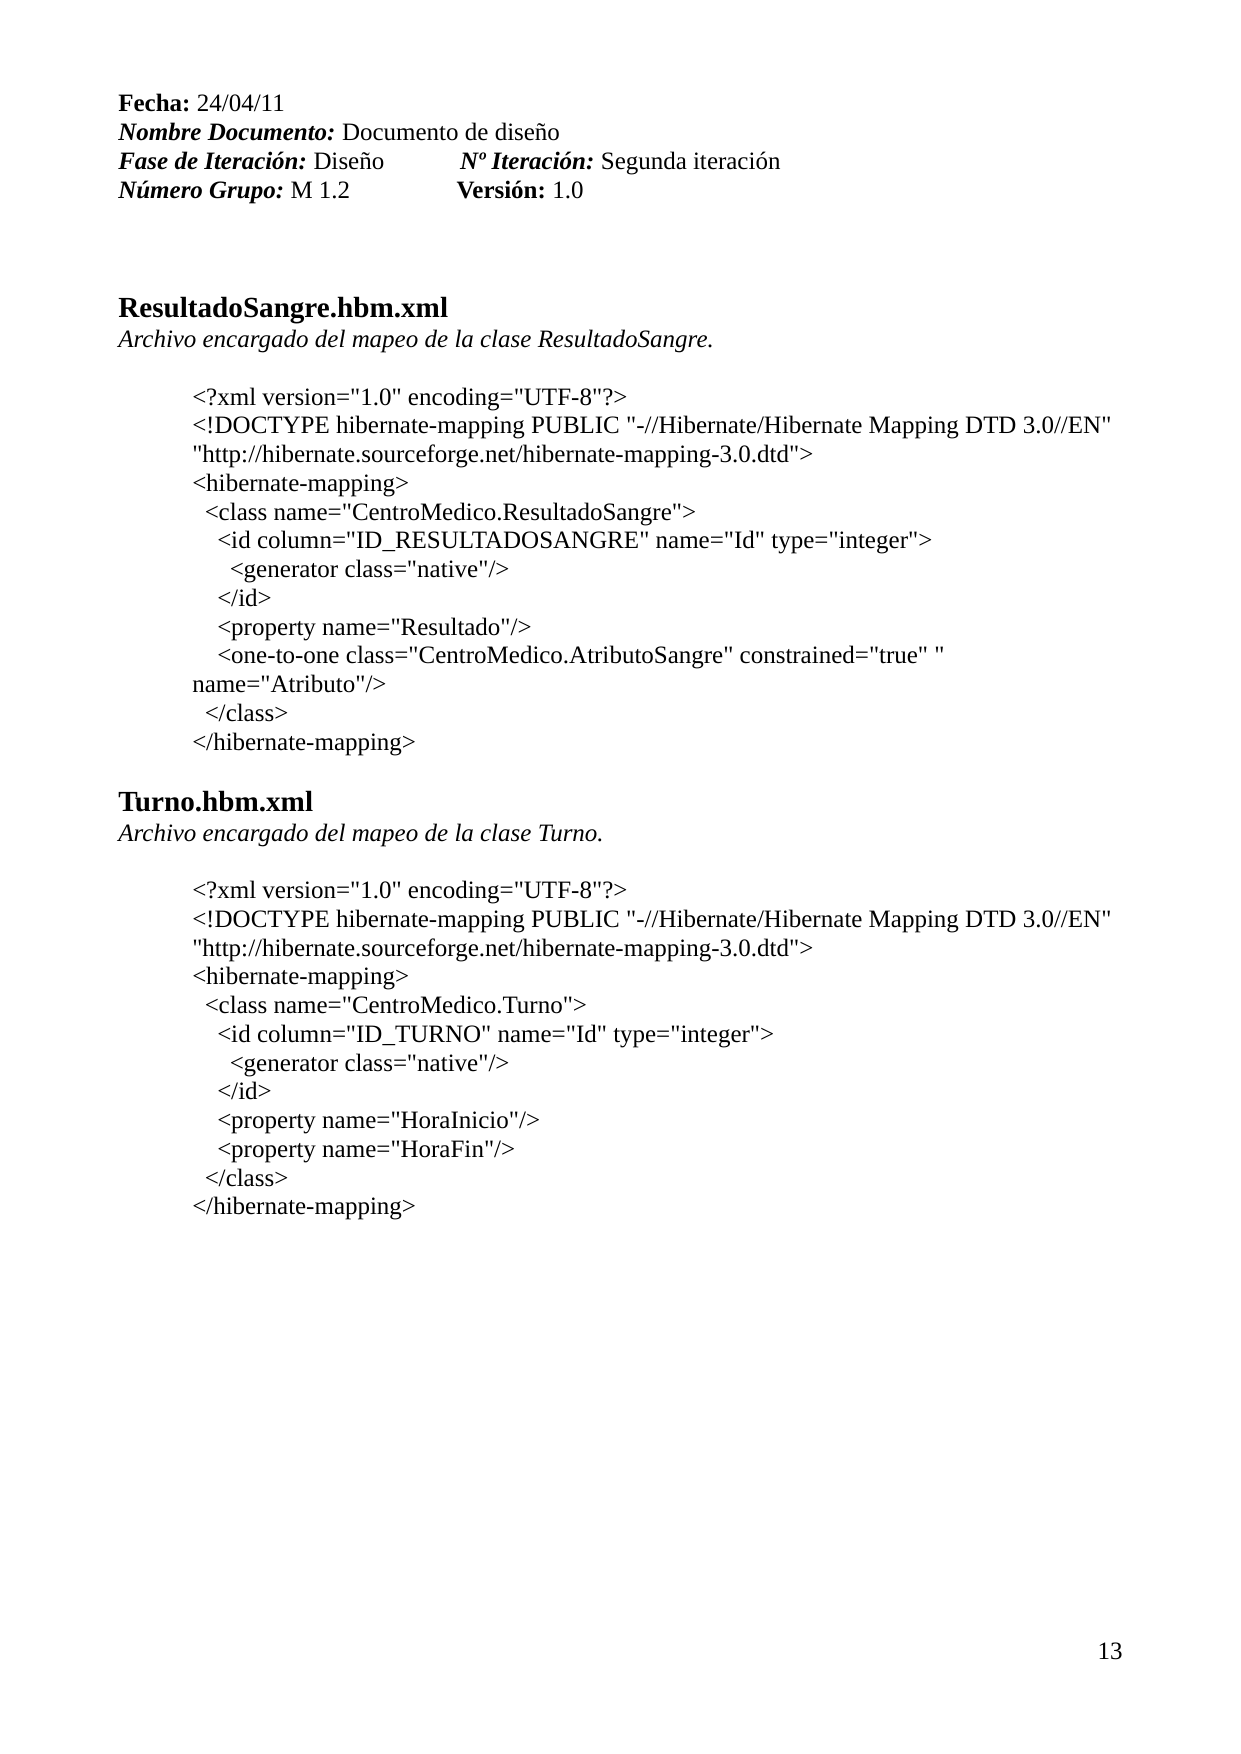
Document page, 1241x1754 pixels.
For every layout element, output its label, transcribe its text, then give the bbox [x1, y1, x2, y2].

text <?xml version="1.0" encoding="UTF-8"?> [192, 382, 1122, 410]
text <generator class="native"/> [192, 1048, 1122, 1076]
text <class name="CentroMedico.ResultadoSangre"> [192, 497, 1122, 525]
text <property name="Resultado"/> [192, 612, 1122, 640]
text </class> [192, 698, 1122, 727]
text <id column="ID_RESULTADOSANGRE" name="Id" type="integer"> [192, 525, 1122, 554]
text <one-to-one class="CentroMedico.AtributoSangre" constrained="true" " name="Atributo"/> [192, 640, 1122, 698]
text <property name="HoraInicio"/> [192, 1105, 1122, 1134]
text <!DOCTYPE hibernate-mapping PUBLIC "-//Hibernate/Hibernate Mapping DTD 3.0//EN" "http://hibernate.sourceforge.net/hibernate-mapping-3.0.dtd"> [192, 904, 1122, 961]
text </id> [192, 1076, 1122, 1105]
text <id column="ID_TURNO" name="Id" type="integer"> [192, 1019, 1122, 1048]
text <?xml version="1.0" encoding="UTF-8"?> [192, 875, 1122, 904]
text </hibernate-mapping> [192, 727, 1122, 755]
text ResultadoSangre.hbm.xml [118, 291, 1122, 324]
text <hibernate-mapping> [192, 468, 1122, 497]
text <!DOCTYPE hibernate-mapping PUBLIC "-//Hibernate/Hibernate Mapping DTD 3.0//EN" "http://hibernate.sourceforge.net/hibernate-mapping-3.0.dtd"> [192, 410, 1122, 468]
text Archivo encargado del mapeo de la clase ResultadoSangre. [118, 324, 1122, 353]
text Turno.hbm.xml [118, 784, 1122, 818]
text <hibernate-mapping> [192, 961, 1122, 990]
text </class> [192, 1163, 1122, 1191]
text Archivo encargado del mapeo de la clase Turno. [118, 818, 1122, 846]
text <class name="CentroMedico.Turno"> [192, 990, 1122, 1019]
text <generator class="native"/> [192, 554, 1122, 583]
text <property name="HoraFin"/> [192, 1134, 1122, 1163]
text </id> [192, 583, 1122, 612]
text </hibernate-mapping> [192, 1191, 1122, 1220]
